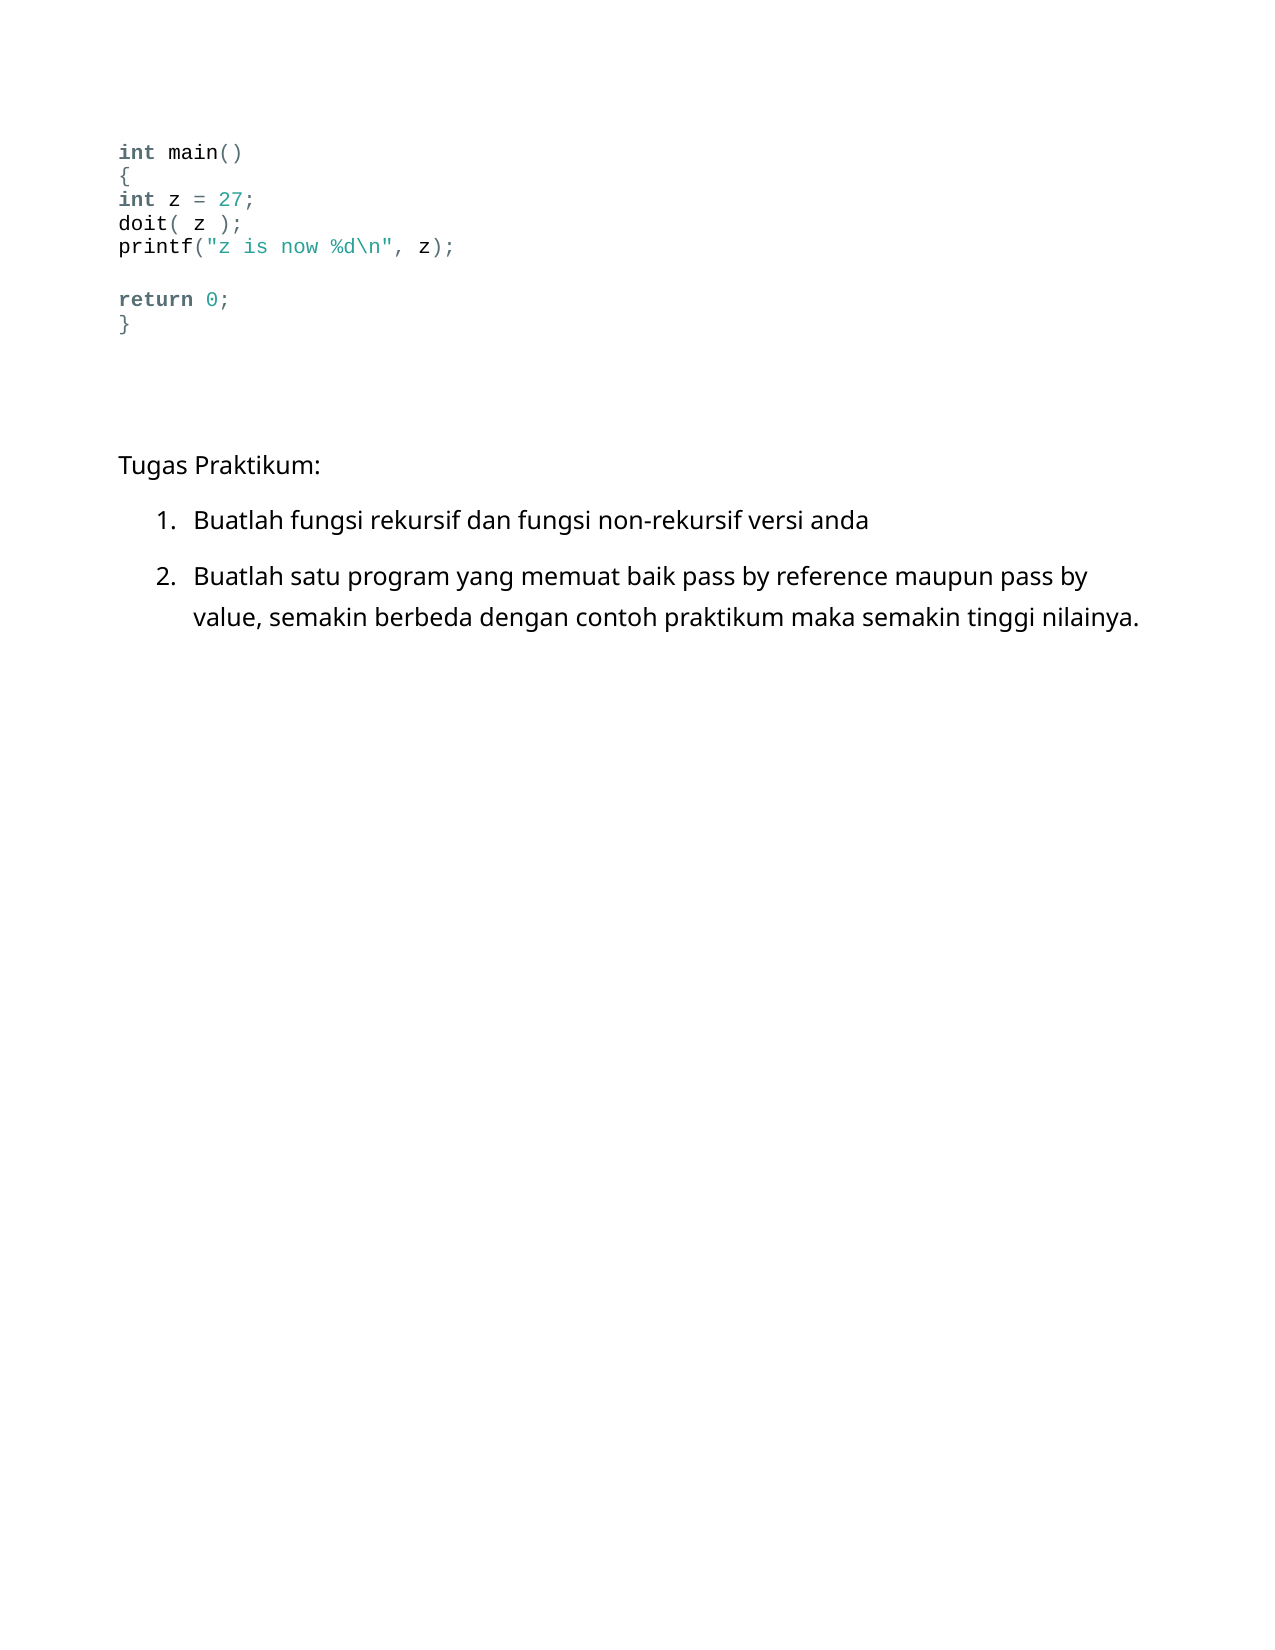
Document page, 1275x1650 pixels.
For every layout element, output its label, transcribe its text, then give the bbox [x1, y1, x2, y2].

text int main() [118, 142, 1157, 165]
text doit( z ); [118, 213, 1157, 236]
list Buatlah fungsi rekursif dan fungsi non-rekursif versi anda [156, 503, 1157, 537]
text { [118, 165, 1157, 189]
text Tugas Praktikum: [118, 448, 1157, 482]
text } [118, 313, 1157, 337]
text printf("z is now %d\n", z); [118, 236, 1157, 260]
text int z = 27; [118, 189, 1157, 213]
text return 0; [118, 289, 1157, 313]
list Buatlah satu program yang memuat baik pass by reference maupun pass by value, semakin berbeda dengan contoh praktikum maka semakin tinggi nilainya. [156, 558, 1157, 633]
